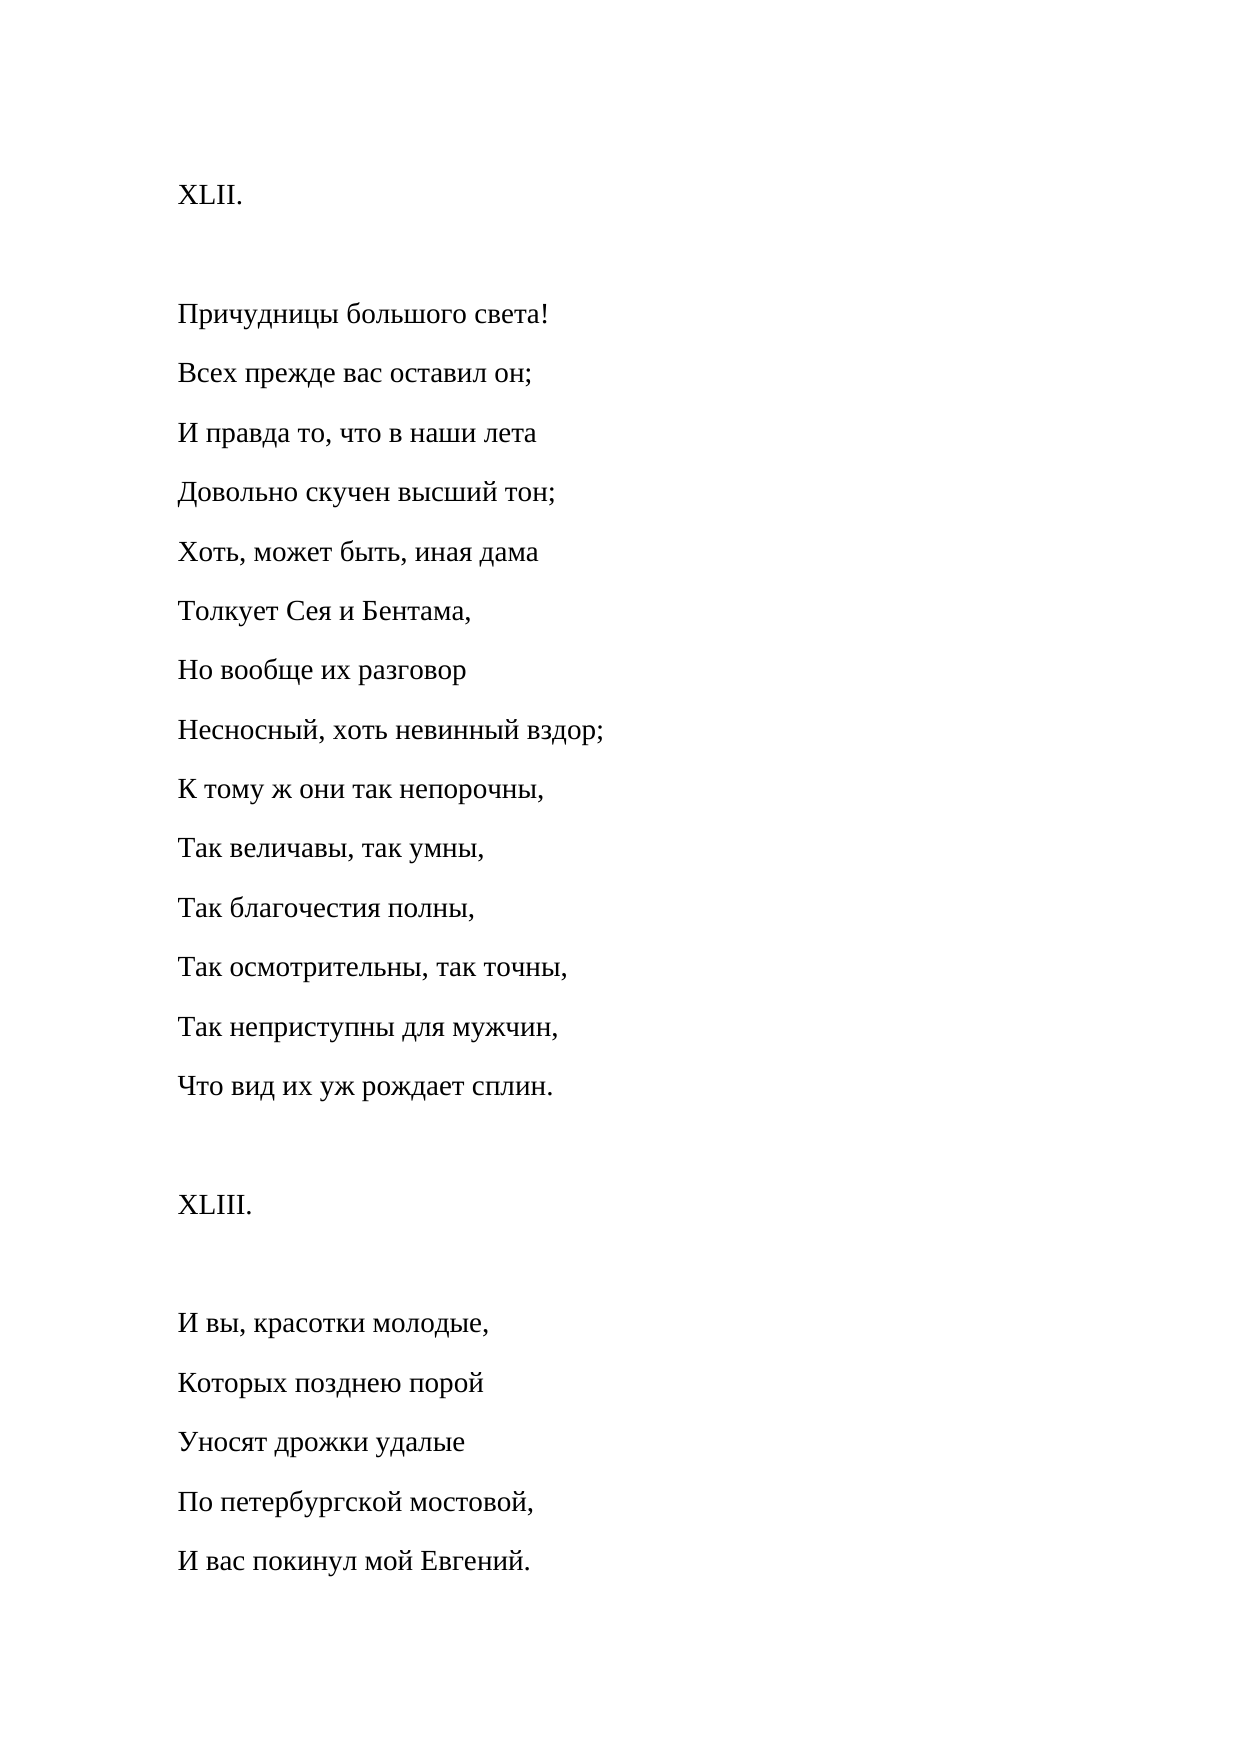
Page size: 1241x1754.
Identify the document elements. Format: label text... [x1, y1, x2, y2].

text Так неприступны для мужчин, [177, 1009, 1152, 1042]
text XLII. [177, 177, 1152, 211]
text Хоть, может быть, иная дама [177, 534, 1152, 567]
text И правда то, что в наши лета [177, 415, 1152, 448]
text К тому ж они так непорочны, [177, 771, 1152, 805]
text По петербургской мостовой, [177, 1484, 1152, 1517]
text Уносят дрожки удалые [177, 1424, 1152, 1458]
text И вы, красотки молодые, [177, 1306, 1152, 1339]
text XLIII. [177, 1187, 1152, 1220]
text Но вообще их разговор [177, 652, 1152, 686]
text Что вид их уж рождает сплин. [177, 1068, 1152, 1102]
text Так благочестия полны, [177, 890, 1152, 923]
text Так величавы, так умны, [177, 831, 1152, 864]
text Так осмотрительны, так точны, [177, 949, 1152, 983]
text И вас покинул мой Евгений. [177, 1543, 1152, 1577]
text Всех прежде вас оставил он; [177, 356, 1152, 389]
text Довольно скучен высший тон; [177, 474, 1152, 508]
text Которых позднею порой [177, 1365, 1152, 1398]
text Причудницы большого света! [177, 296, 1152, 330]
text Толкует Сея и Бентама, [177, 593, 1152, 627]
text Несносный, хоть невинный вздор; [177, 712, 1152, 745]
